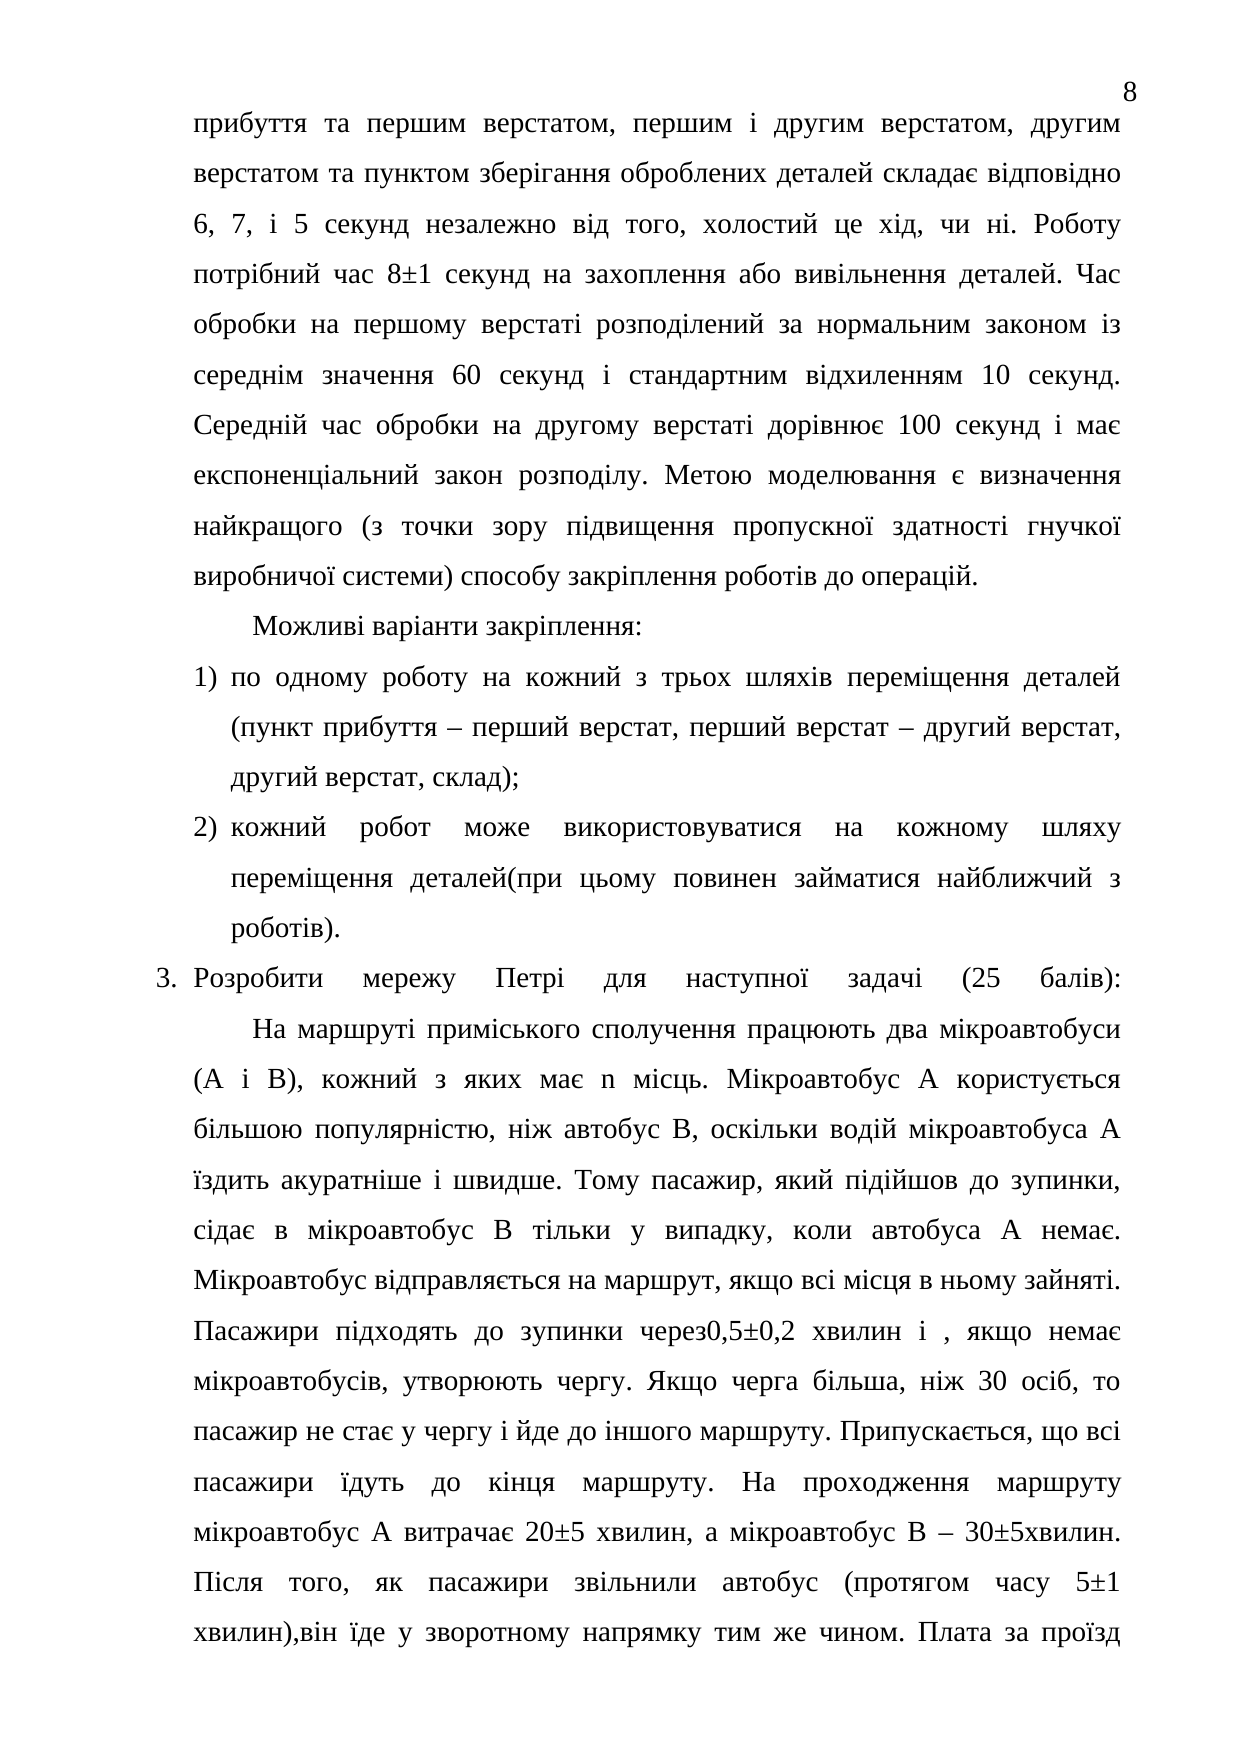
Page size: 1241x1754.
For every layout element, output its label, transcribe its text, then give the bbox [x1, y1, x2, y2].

list Розробити мережу Петрі для наступної задачі (25 балів): На маршруті приміського сполучення працюють два мікроавтобуси (А і В), кожний з яких має n місць. Мікроавтобус А користується більшою популярністю, ніж автобус В, оскільки водій мікроавтобуса А їздить акуратніше і швидше. Тому пасажир, який підійшов до зупинки, сідає в мікроавтобус В тільки у випадку, коли автобуса А немає. Мікроавтобус відправляється на маршрут, якщо всі місця в ньому зайняті. Пасажири підходять до зупинки через0,5±0,2 хвилин і , якщо немає мікроавтобусів, утворюють чергу. Якщо черга більша, ніж 30 осіб, то пасажир не стає у чергу і йде до іншого маршруту. Припускається, що всі пасажири їдуть до кінця маршруту. На проходження маршруту мікроавтобус А витрачає 20±5 хвилин, а мікроавтобус В – 30±5хвилин. Після того, як пасажири звільнили автобус (протягом часу 5±1 хвилин),він їде у зворотному напрямку тим же чином. Плата за проїзд [156, 961, 1122, 1648]
list прибуття та першим верстатом, першим і другим верстатом, другим верстатом та пунктом зберігання оброблених деталей складає відповідно 6, 7, і 5 секунд незалежно від того, холостий це хід, чи ні. Роботу потрібний час 8±1 секунд на захоплення або вивільнення деталей. Час обробки на першому верстаті розподілений за нормальним законом із середнім значення 60 секунд і стандартним відхиленням 10 секунд. Середній час обробки на другому верстаті дорівнює 100 секунд і має експоненціальний закон розподілу. Метою моделювання є визначення найкращого (з точки зору підвищення пропускної здатності гнучкої виробничої системи) способу закріплення роботів до операцій. [156, 105, 1122, 592]
text Можливі варіанти закріплення: [118, 608, 1122, 642]
list кожний робот може використовуватися на кожному шляху переміщення деталей(при цьому повинен займатися найближчий з роботів). [193, 809, 1122, 944]
list по одному роботу на кожний з трьох шляхів переміщення деталей (пункт прибуття – перший верстат, перший верстат – другий верстат, другий верстат, склад); [193, 659, 1122, 793]
